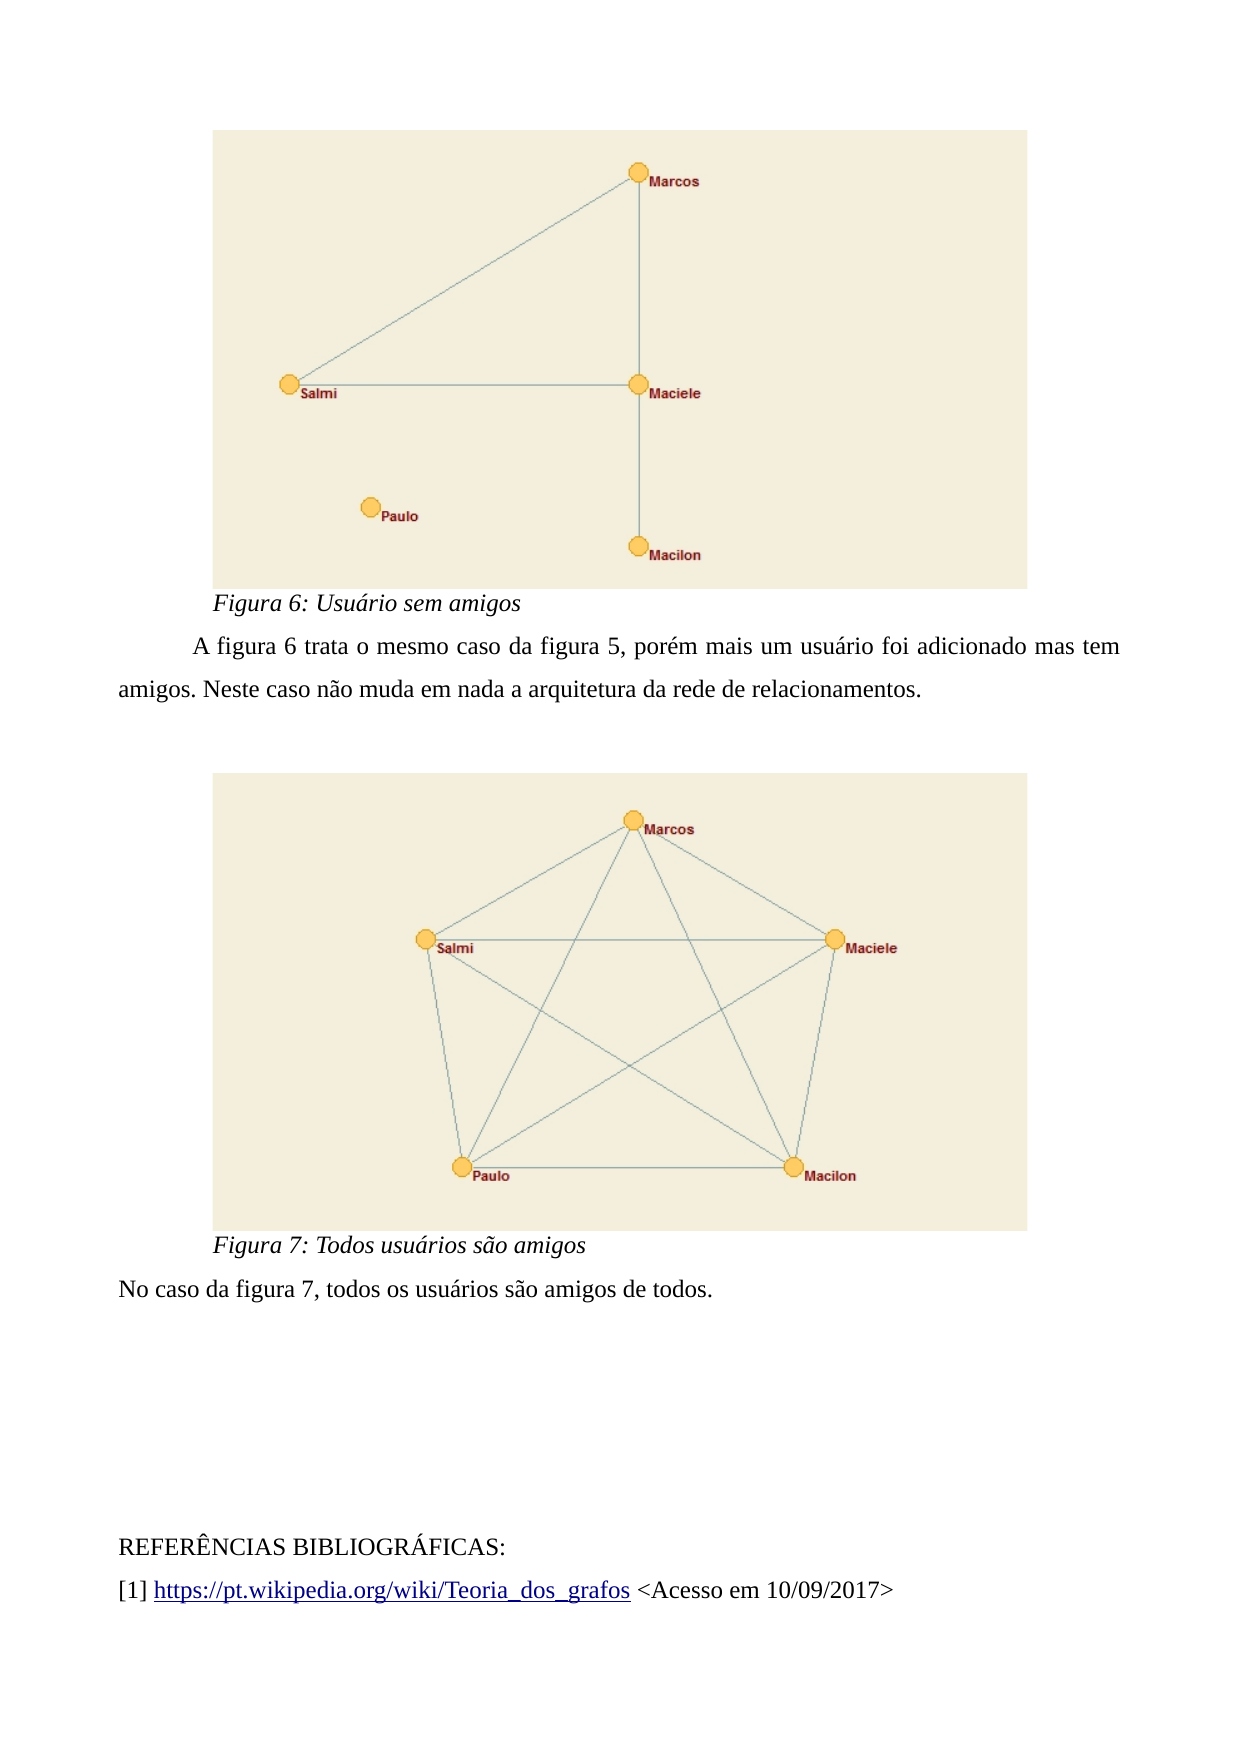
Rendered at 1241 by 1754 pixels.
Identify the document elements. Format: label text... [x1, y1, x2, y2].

text No caso da figura 7, todos os usuários são amigos de todos. [118, 761, 1122, 1302]
text Figura 6: Usuário sem amigos [213, 589, 1028, 617]
text A figura 6 trata o mesmo caso da figura 5, porém mais um usuário foi adicionado mas tem amigos. Neste caso não muda em nada a arquitetura da rede de relacionamentos. [118, 118, 1122, 703]
picture [212, 773, 1028, 1231]
picture [212, 130, 1028, 589]
text Figura 7: Todos usuários são amigos [213, 1231, 1028, 1259]
text REFERÊNCIAS BIBLIOGRÁFICAS: [118, 1532, 1122, 1561]
text [1] https://pt.wikipedia.org/wiki/Teoria_dos_grafos <Acesso em 10/09/2017> [118, 1576, 1122, 1604]
